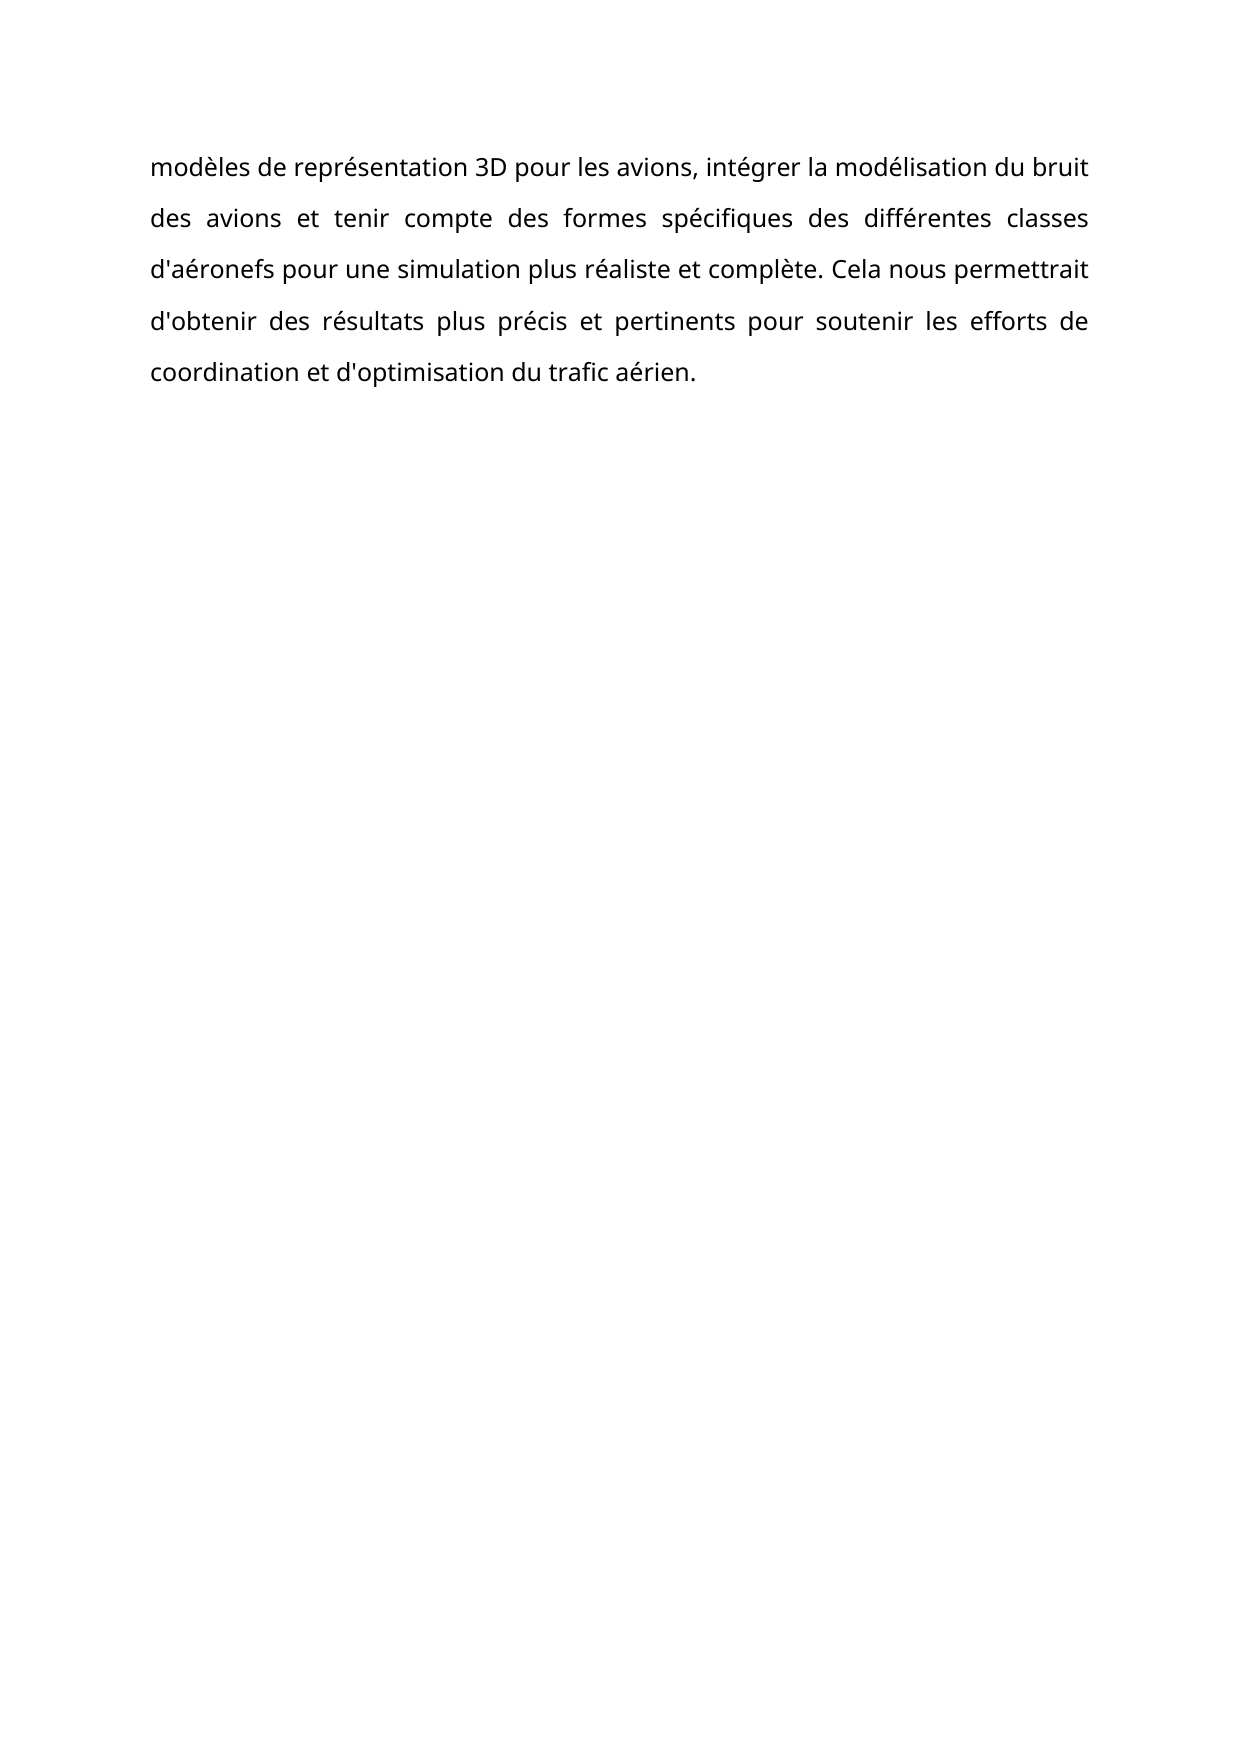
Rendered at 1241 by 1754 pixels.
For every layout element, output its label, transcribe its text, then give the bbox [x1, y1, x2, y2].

text modèles de représentation 3D pour les avions, intégrer la modélisation du bruit des avions et tenir compte des formes spécifiques des différentes classes d'aéronefs pour une simulation plus réaliste et complète. Cela nous permettrait d'obtenir des résultats plus précis et pertinents pour soutenir les efforts de coordination et d'optimisation du trafic aérien. [150, 150, 1090, 388]
